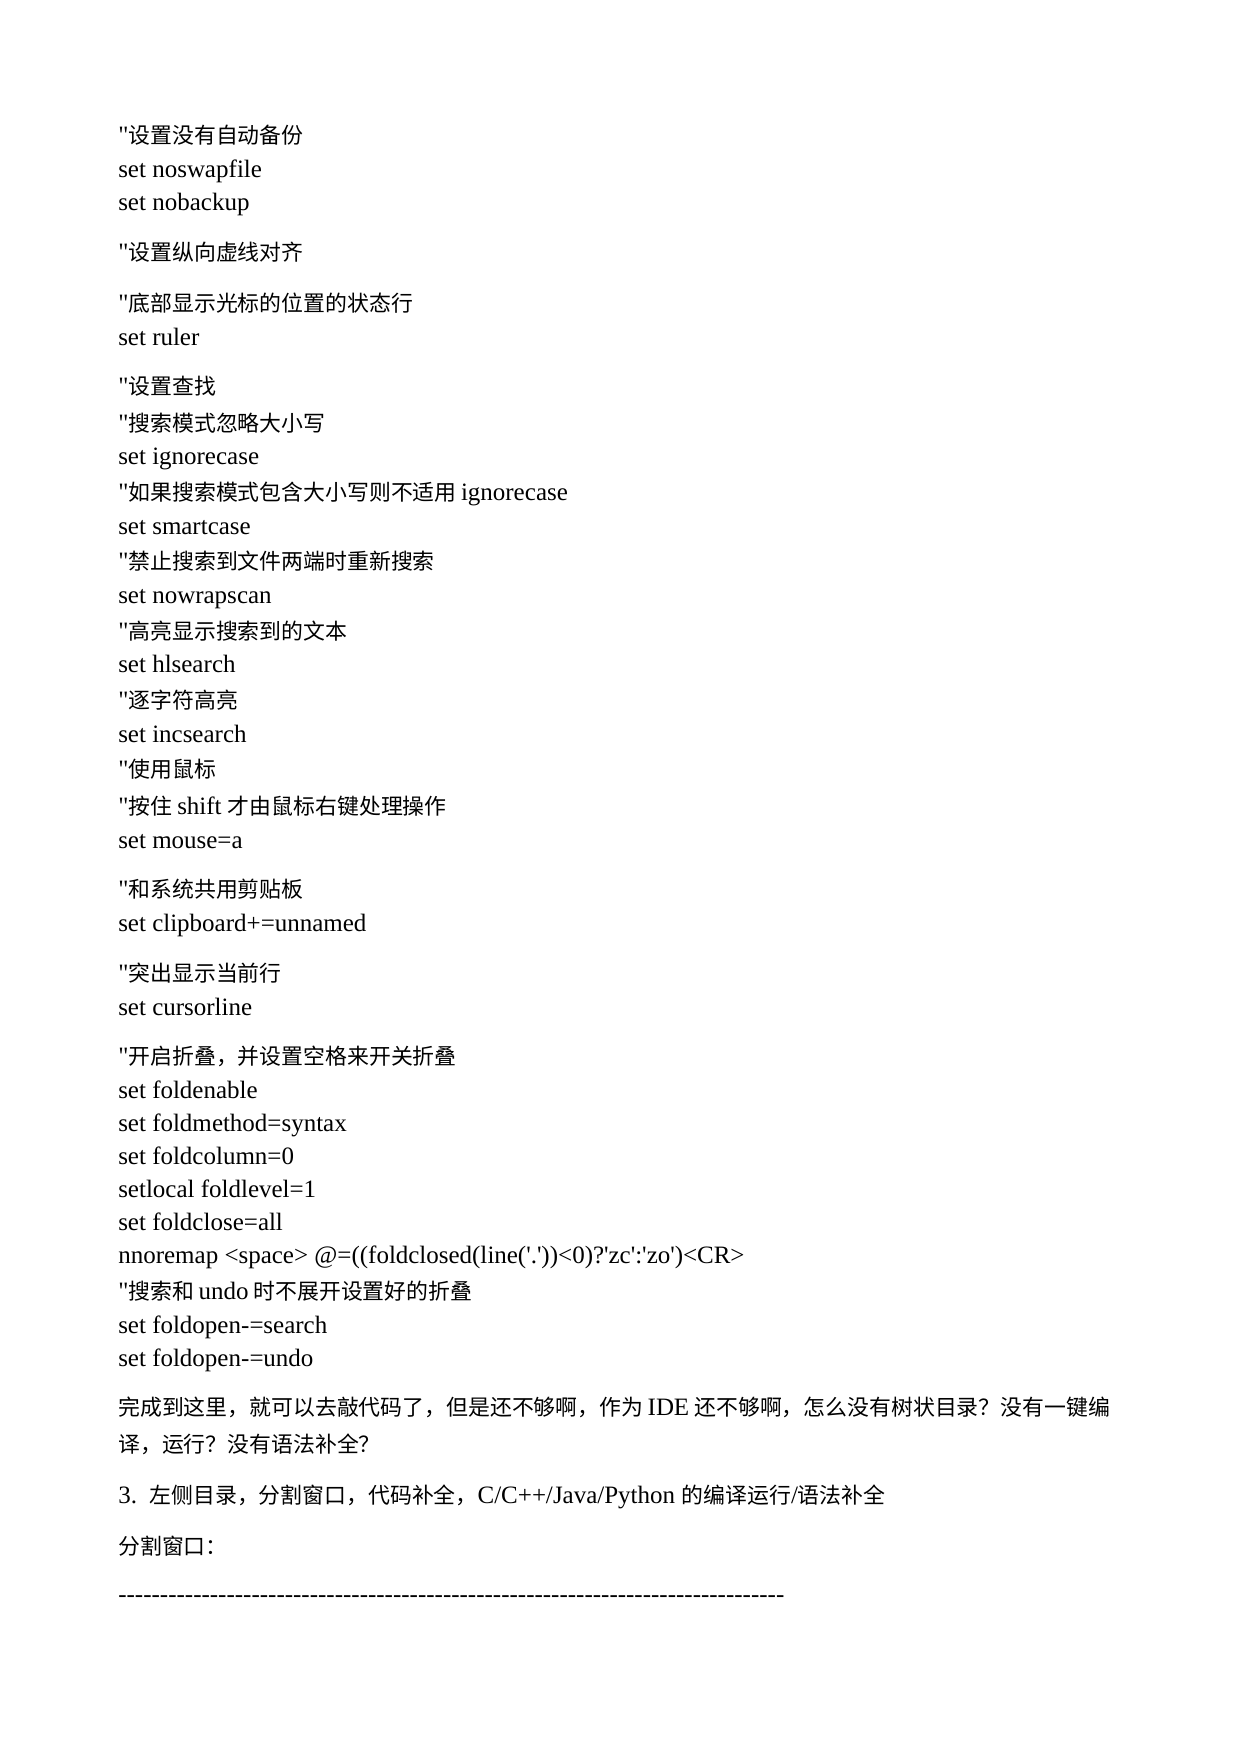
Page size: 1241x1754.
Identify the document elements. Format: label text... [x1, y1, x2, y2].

text "底部显示光标的位置的状态行 set ruler [118, 286, 1122, 350]
text 完成到这里，就可以去敲代码了，但是还不够啊，作为IDE还不够啊，怎么没有树状目录？没有一键编译，运行？没有语法补全？ [118, 1390, 1122, 1458]
text "开启折叠，并设置空格来开关折叠 set foldenable set foldmethod=syntax set foldcolumn=0 setlocal foldlevel=1 set foldclose=all nnoremap <space> @=((foldclosed(line('.'))<0)?'zc':'zo')<CR> "搜索和undo时不展开设置好的折叠 set foldopen-=search set foldopen-=undo [118, 1039, 1122, 1372]
text "和系统共用剪贴板 set clipboard+=unnamed [118, 872, 1122, 937]
text "设置查找 "搜索模式忽略大小写 set ignorecase "如果搜索模式包含大小写则不适用ignorecase set smartcase "禁止搜索到文件两端时重新搜索 set nowrapscan "高亮显示搜索到的文本 set hlsearch "逐字符高亮 set incsearch "使用鼠标 "按住 shift 才由鼠标右键处理操作 set mouse=a [118, 369, 1122, 853]
text 分割窗口： [118, 1529, 1122, 1560]
text 3. 左侧目录，分割窗口，代码补全，C/C++/Java/Python 的编译运行/语法补全 [118, 1478, 1122, 1509]
text "突出显示当前行 set cursorline [118, 956, 1122, 1021]
text -------------------------------------------------------------------------------- [118, 1579, 1122, 1608]
text "设置纵向虚线对齐 [118, 235, 1122, 266]
text "设置没有自动备份 set noswapfile set nobackup [118, 118, 1122, 216]
